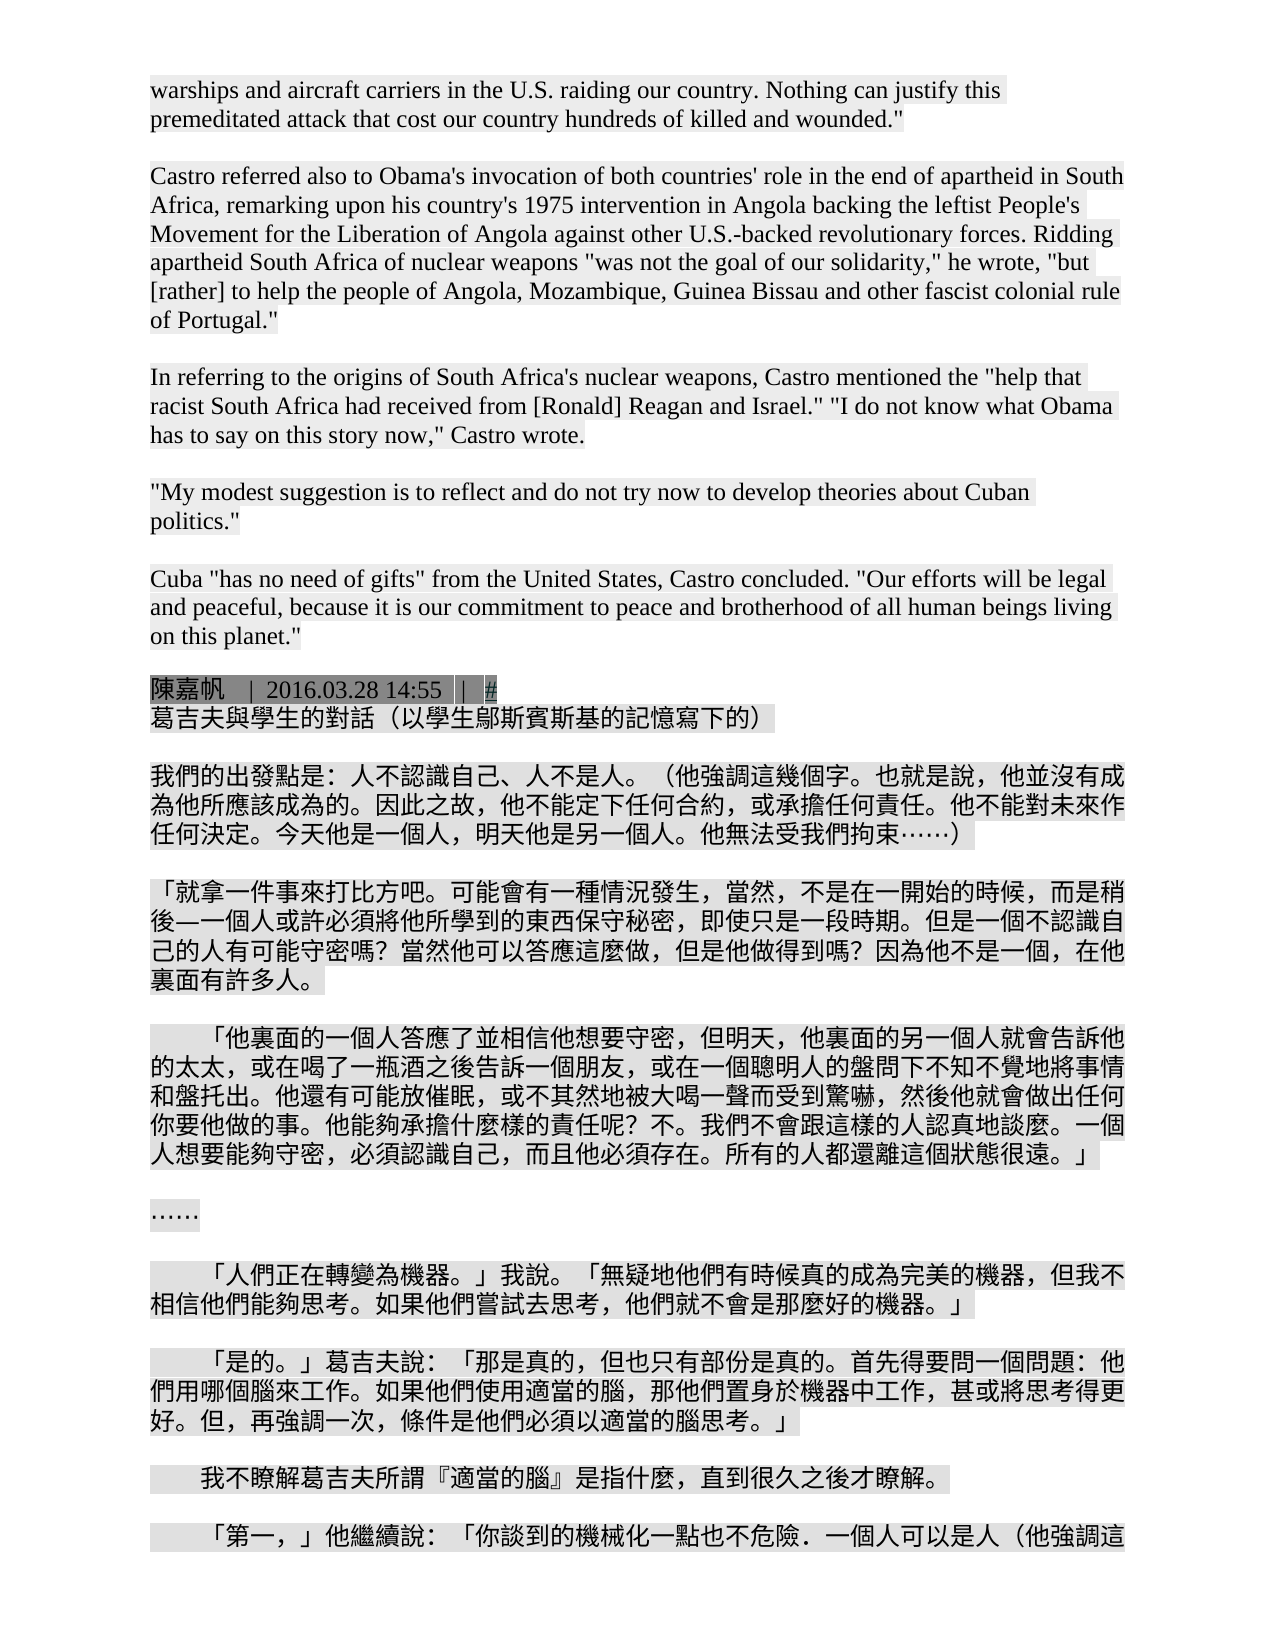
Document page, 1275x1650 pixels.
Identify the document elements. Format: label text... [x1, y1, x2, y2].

text 陳嘉帆 | 2016.03.28 14:55 | # [150, 675, 1125, 704]
text 從達賴到翁山蘇姬，幾乎所有人品良善的政治人物，當他逐漸受到人們普遍的抬舉與肯定之後，總是逐漸走樣，終至荒腔走板而令人徹底失望。還好這世上仍有例外，卡斯楚便是。 附帶一提。前幾天，剛好看到台灣電視有個節目好像叫做什麼寰宇全視界，主持人叫岑永康，找來一些學者專家座談有關美國和古巴建交的事。我就姑且聽聽台灣專家們會講些什麼，結果很驚訝，主持人及這些學者專家們竟然把現在當古巴總統的卡斯楚給誤以為是歷史上那個卡斯楚，甚至還說什麼卡斯楚原本很帥的大鬍子，是被美國CIA給下毒之後才掉光。 如果一般人分不清哪個卡斯楚倒也沒什麼，但如果一個節目或一個人竟然連此卡斯楚非彼卡斯楚也分不清，那他怎麼可能會是個專家呢？如果連這樣的基本常識也缺乏，怎麼還敢製作一個專題座談節目？這就好像我姓陳，阿扁也姓陳，如果有人以專家之姿上電視座談，誤以為我就是阿扁，講得口沫橫飛，這樣的 "學者專家"，不會太離譜嗎？台灣社會之徹底封閉，由此可見一斑。 陳真 ============= 古巴前領導人卡斯楚：不需要美國施捨 法新社 – 2016年3月28日 （法新社哈瓦那28日電） 古巴前領導人斐代爾．卡斯楚（Fidel Castro）表示，繼續反對與美國和解。他在報紙意見欄投書中說，古巴「不需要美國施捨」。 這位今年89歲的古巴前總統，在美國總統歐巴馬訪問共黨古巴期間一直沒有露面。歐巴馬此行是為了鞏固兩國關係正常化。 卡斯楚在對歐巴馬這項訪問的首次公開談話中，似乎不願意原諒和忘記半個多世紀以來兩國的敵對，他在「格蘭瑪報」（Granma）上宣稱，古巴「不需要這個帝國的施捨」。 卡斯楚語帶諷刺的說：「聽這位美國總統說的話，會讓任何人心臟病發作。」 他說：「任何人都不應幻想，這個高尚無私國家(指古巴)的人民，會放棄透過教育、科學和文化發展所獲得的榮耀、權利和精神財富。」（譯者：中央社簡長盛） ======================= Fidel Castro to Obama: Cuba doesn't need gifts from the "empire" Published March 28, 2016EFE Fidel Castro broke his silence Monday about last week's visit here by U.S. President Barack Obama, with an article saying that Cuba doesn't need gifts from the "empire." "We don't need the empire to give us any gifts. Our efforts will be legal and peaceful, because it is our commitment to the peace and brotherhood of all human beings," President Raul Castro's older sibling said in an article entitled "Brother Obama," published Monday in the island's official media. This latest "Reflection from Fidel" is the retired leader's initial reaction to the first visit of a sitting president of the United States to Cuba since 1928, in which he analyzes Obama's speech last Tuesday at Havana's Gran Teatro, which was aired live on state radio and television. "No one should pretend that the people of this noble and selfless country will renounce its glory and its rights, or the spiritual wealth it has earned with the development of education, science and culture," Fidel Castro said. In his speech, Obama spoke about the values of democracy and political pluralism, urged reconciliation between the two countries and made numerous mentions of the Cuban exile community in the U.S., while recalling the cultural and historic ties between his country and Cuba, despite more than 50 years of antagonism. The 89-year-old Fidel Castro, who ruled Cuba from 1959 until he stepped down due to illness in 2006, replied that in Obama's speech on the island, the visiting president used "the most syrupy words to say: 'It's high time to forget the past.'" Weren't those words enough to make everyone "risk a heart attack?" Castro wrote, then went on to detail moments in history Obama seemed to have forgotten. "After a merciless embargo that has lasted almost 60 years? And all those who died in mercenary attacks on Cuban ships and ports, and in an airliner full of passengers blown up in midair, mercenary invasions, multiple acts of force and violence?" Castro recalled the Invasion of the Bay of Pigs, when in 1961 a mercenary force with heavy firepower, armored infantry and air support, "trained in the United States and accompanied by U.S. warships and aircraft carriers, made a surprise attack on our country. ===================== Fidel Castro lectures Obama after Cuba trip By NICK G 03/28/16 http://www.politico.com/story/2016/03/fidel-castro-obama-221279 "Native populations do not exist at all in the minds of Obama," Castro wrote. "Nor does he say that racial discrimination was swept away by the Revolution; that retirement and salary of all Cubans were enacted by this before Mr. Barack Obama was 10 years old." Referring to the 1961 failed invasion of the Bay of Pigs, Castro wrote of the U.S.' "mercenary force with cannons and armored infantry, equipped with aircraft ... trained and accompanied by warships and aircraft carriers in the U.S. raiding our country. Nothing can justify this premeditated attack that cost our country hundreds of killed and wounded." Castro referred also to Obama's invocation of both countries' role in the end of apartheid in South Africa, remarking upon his country's 1975 intervention in Angola backing the leftist People's Movement for the Liberation of Angola against other U.S.-backed revolutionary forces. Ridding apartheid South Africa of nuclear weapons "was not the goal of our solidarity," he wrote, "but [rather] to help the people of Angola, Mozambique, Guinea Bissau and other fascist colonial rule of Portugal." In referring to the origins of South Africa's nuclear weapons, Castro mentioned the "help that racist South Africa had received from [Ronald] Reagan and Israel." "I do not know what Obama has to say on this story now," Castro wrote. "My modest suggestion is to reflect and do not try now to develop theories about Cuban politics." Cuba "has no need of gifts" from the United States, Castro concluded. "Our efforts will be legal and peaceful, because it is our commitment to peace and brotherhood of all human beings living on this planet." [150, 75, 1125, 650]
text 葛吉夫與學生的對話（以學生鄔斯賓斯基的記憶寫下的） 我們的出發點是：人不認識自己、人不是人。（他強調這幾個字。也就是說，他並沒有成為他所應該成為的。因此之故，他不能定下任何合約，或承擔任何責任。他不能對未來作任何決定。今天他是一個人，明天他是另一個人。他無法受我們拘束⋯⋯） 「就拿一件事來打比方吧。可能會有一種情況發生，當然，不是在一開始的時候，而是稍後—一個人或許必須將他所學到的東西保守秘密，即使只是一段時期。但是一個不認識自己的人有可能守密嗎？當然他可以答應這麼做，但是他做得到嗎？因為他不是一個，在他裏面有許多人。 「他裏面的一個人答應了並相信他想要守密，但明天，他裏面的另一個人就會告訴他的太太，或在喝了一瓶酒之後告訴一個朋友，或在一個聰明人的盤問下不知不覺地將事情和盤托出。他還有可能放催眠，或不其然地被大喝一聲而受到驚嚇，然後他就會做出任何你要他做的事。他能夠承擔什麼樣的責任呢？不。我們不會跟這樣的人認真地談麼。一個人想要能夠守密，必須認識自己，而且他必須存在。所有的人都還離這個狀態很遠。」 ⋯⋯ 「人們正在轉變為機器。」我說。「無疑地他們有時候真的成為完美的機器，但我不相信他們能夠思考。如果他們嘗試去思考，他們就不會是那麼好的機器。」 「是的。」葛吉夫說：「那是真的，但也只有部份是真的。首先得要問一個問題：他們用哪個腦來工作。如果他們使用適當的腦，那他們置身於機器中工作，甚或將思考得更好。但，再強調一次，條件是他們必須以適當的腦思考。」 我不瞭解葛吉夫所謂『適當的腦』是指什麼，直到很久之後才瞭解。 「第一，」他繼續說：「你談到的機械化一點也不危險．一個人可以是人（他強調這個字），即使是和機器一起工作的時候。有另外一種機械化是更為危險的：人本身成為機器。你曾否想過這個事實：所有的人他們本身就是機器？」 「是的，」我說：「從嚴格的科學觀點來說，所有的人都是受制外界影響的機器。但問題是。這個科學觀點是可以全然接受的嗎？」 「科學不科學對我來說都一樣。」葛吉夫說：「我要你瞭解我在說什麼。你看，你視線所及的一切人，」他指著街道說：「都僅只是機器。如此而已！」 「我想我懂你的意思。』我說：「而且我一直在想，世界上能夠對抗這種機械化的形式選擇自己道路的，是多麼久。』 「這就是你犯了最大錯誤的地方，」葛吉夫說：「你以為有誰能夠選擇自己的道路、有誰能對抗機械性；你以為並非所有的人事物都是同樣地機械化。』 「哦，當然有些東西是不同的啦！』我說：「藝術、詩歌、思想，這些現象就屬於十分不同的品級。』 「完完全全屬於相同的品級，』葛吉夫說：「這些活動恰恰如同其他的事物一般機械化。人是機器；除了機械性的行動之外。你不能從一部機器盼望什麼。」 「很對，」我說：『但難道沒有人是不機械性的嗎？」 「也許有，」葛吉夫說：「但卻不是你所看見的那些人，而且你對他們一無所知。這就是我要你瞭解的。」 「人和人彼此多麼不同啊！」我說：「我不認為可以將他們統統放在一個標題之下，有野蠻人、有機械化了的人、有知識份子、還有天才。』 ⋯⋯ 「很對，」葛吉夫說：「人彼此不同，但人與人之間真正的不同是什麼，你不知道，而且你看不見。你所說的不同根本就不存在，這一點一定要瞭解。所有你看見的人、所有你認識的人、所有你可能會認識的人，都是機器、真正僅僅在外界影響下發生作用的機器。野蠻人和知識份子與此何干？甚至現在，就在這一刻，當我們談著話的時候，數百萬的機器正在試著消滅彼此。他們之間有什麼不同？野蠻人在哪？知識份子在哪？他們都是一樣。但要停止作機器是有可能的，我們要思考的就是這個，而不是世上有哪些不同的機器存在。當然有許多不同種類的機器；汽車是一種機器，留聲機是一種機器，槍也是一種機器。有什麼好探究的？還不是同一回事——它們都是機器。」 ⋯⋯ 「人可以不再當機器嗎？」我問。 「啊！就是這個問題。」葛吉夫說：『如果你早把這問題多問幾次，也許我們的談話就已經有了一些進展。要不當機器是有可能的，但首先就是要懂這部機器。一部機器、一部真正的機器，不瞭解也不能瞭解它自己。當一部機器知道它自己，它就不再是機器。至少，不再是先前那一部機器。它開始為它的行為負責。』 「你的意思是說人並不為他的行為負責？」我問。 「人（他強調這個字）會負責，機器則否。」 ⋯⋯ 「然而人必須學習說真話，這一點也會讓你覺得奇怪。你不明白人必須學習才會說真話，你會覺得似乎希望說真話或決定說真話，就足夠了。我告訴你，人們比較少故意說謊；在大部分情況下他們以為他們說的是真話。然而他們卻說謊說個不停，不管在他們想說謊的時候，還是在他們想說真話的時候．他們一直說說，對自己也對別人。因此，沒有人曾經瞭解自己或別人。 「想想看，如果人們能夠互相瞭解，還會有這樣的傾軋、這樣的誤解嗎？還會如此仇視另一人的觀點和意見嗎？但他們不能彼此瞭解，因為他們不能停止說謊。說真話是世界上最困難的事，為了說真話，人必須花很長的時間學習很多東西。單是希望是不夠的，為了說真話，人必須知道什麼是真話、什麼是謊言。而且第一步必須知道自己裏面的謊言——這一點沒有人想要知道。」 到了1915年11月初，我已掌握了葛吉夫的體系中關於人的一些基本要點。 第一點，他著重在人內在的缺乏統一性。 「那是個極大的錯誤，」他說：「認為人一直是同一個人。一個人不可能長久維持同一人，他會持續不斷改變，即使只有半小時他也很少能維持同一個人。我們認為如果一個名叫伊凡的人就會一直是伊凡，完全不是這樣，現在他是伊凡，在下一分鐘他是彼德，再過一分鐘之後他是尼可拉斯、塞吉斯、馬修、或西蒙，但你們全都認為他是伊凡。你們都知道伊凡不會做某件事，比如他不會說謊，然後你們發現他說了一件謊言而非常驚訝他竟然會這麽說。這是真的，伊凡不會說謊；是尼可拉斯在說謊，當時機自行出現時尼可拉斯不得不說謊。你們會非常驚駭，當你們發覺竟然會有那麽多的伊凡與尼可拉斯等等住在一個人裏面。如果你們學會觀察他們就不需要去看電影了。」 「這和身體的各個部份與機能的意識有任何關係嗎？」這時我問他，「我瞭解這觀念也經常感覺到這些意識的真實性，我知道不只是各個機能，還有身體的每一個部份都有個別的功能，有個別的意識。右手有一個意識，左手有另一個，這是你的意思嗎？」 「不全然是，」葛吉夫說，「這些意識也存在，但比較起來它們是無害的，它們都知道自己的位置與工作，雙手知道它們必須工作；雙腳知道它們必須走路。但這些伊凡、彼德、以及尼可拉斯們並不一樣，他們都稱自己為『我』，也就是說，他們認為自己是主人而沒有一個想要認識其他人，他們每一個都做一個小時的哈裏發國王，不顧一切做他喜歡做的，隨後，其他人就得承擔後果。在他們之間毫無秩序可言，誰占上風誰就是主人，漠不關心地四面八方鞭打每一個人，但到了下一刻，另一位抓到了鞭子就反過來鞭打他，就這樣持續人的整個一生。想像有一個國家，在那裏每個人都可以當五分鐘的國王，在這五分鐘內他可以對整個王國為所欲為，這就是我們的生活。」 [150, 704, 1125, 1552]
